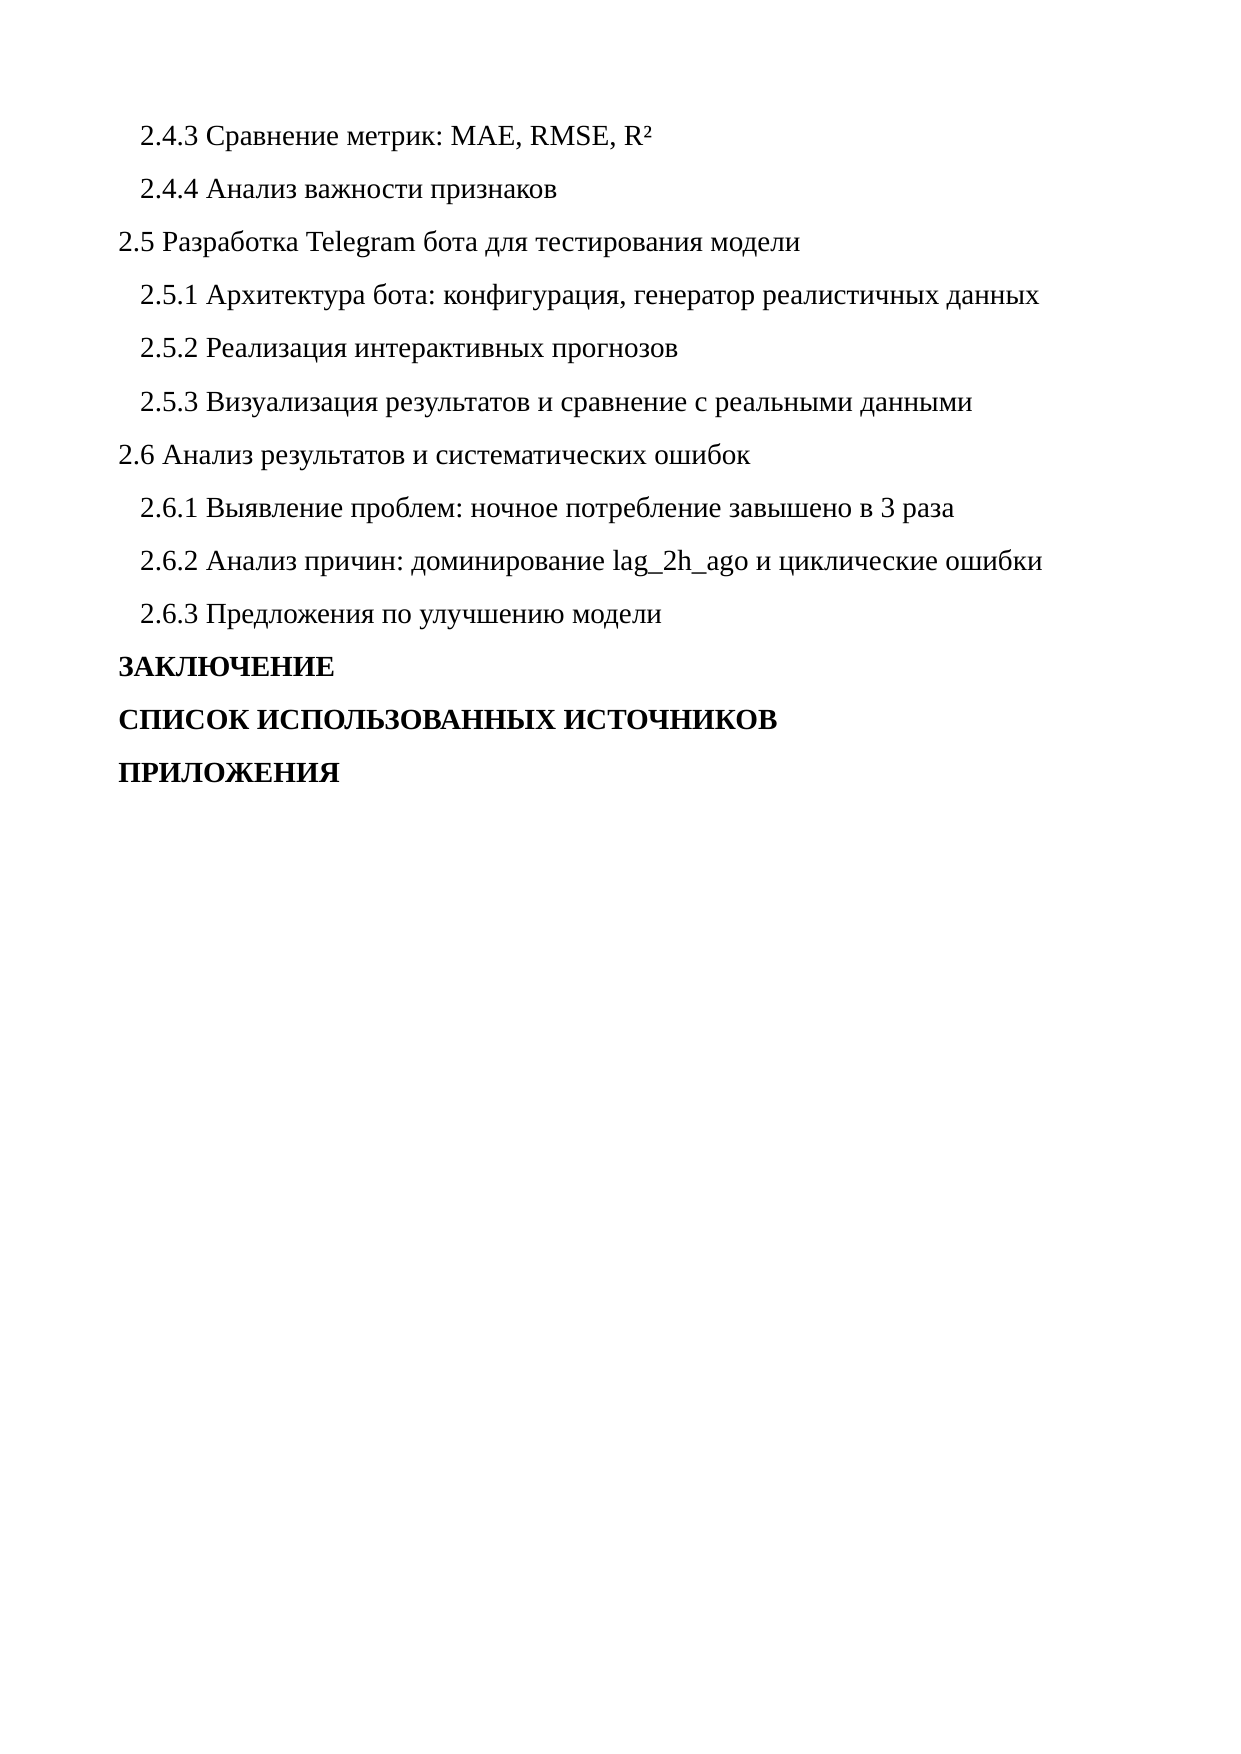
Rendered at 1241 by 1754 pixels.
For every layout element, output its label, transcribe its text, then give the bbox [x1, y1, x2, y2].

text 2.6.2 Анализ причин: доминирование lag_2h_ago и циклические ошибки [118, 543, 1122, 577]
text 2.6.1 Выявление проблем: ночное потребление завышено в 3 раза [118, 490, 1122, 523]
text 2.5.3 Визуализация результатов и сравнение с реальными данными [118, 384, 1122, 417]
text СПИСОК ИСПОЛЬЗОВАННЫХ ИСТОЧНИКОВ [118, 702, 1122, 736]
text ПРИЛОЖЕНИЯ [118, 756, 1122, 789]
text ЗАКЛЮЧЕНИЕ [118, 649, 1122, 683]
text 2.6.3 Предложения по улучшению модели [118, 596, 1122, 630]
text 2.6 Анализ результатов и систематических ошибок [118, 437, 1122, 470]
text 2.4.4 Анализ важности признаков [118, 171, 1122, 205]
text 2.5.1 Архитектура бота: конфигурация, генератор реалистичных данных [118, 277, 1122, 311]
text 2.5.2 Реализация интерактивных прогнозов [118, 331, 1122, 364]
text 2.4.3 Сравнение метрик: MAE, RMSE, R² [118, 118, 1122, 152]
text 2.5 Разработка Telegram бота для тестирования модели [118, 224, 1122, 258]
